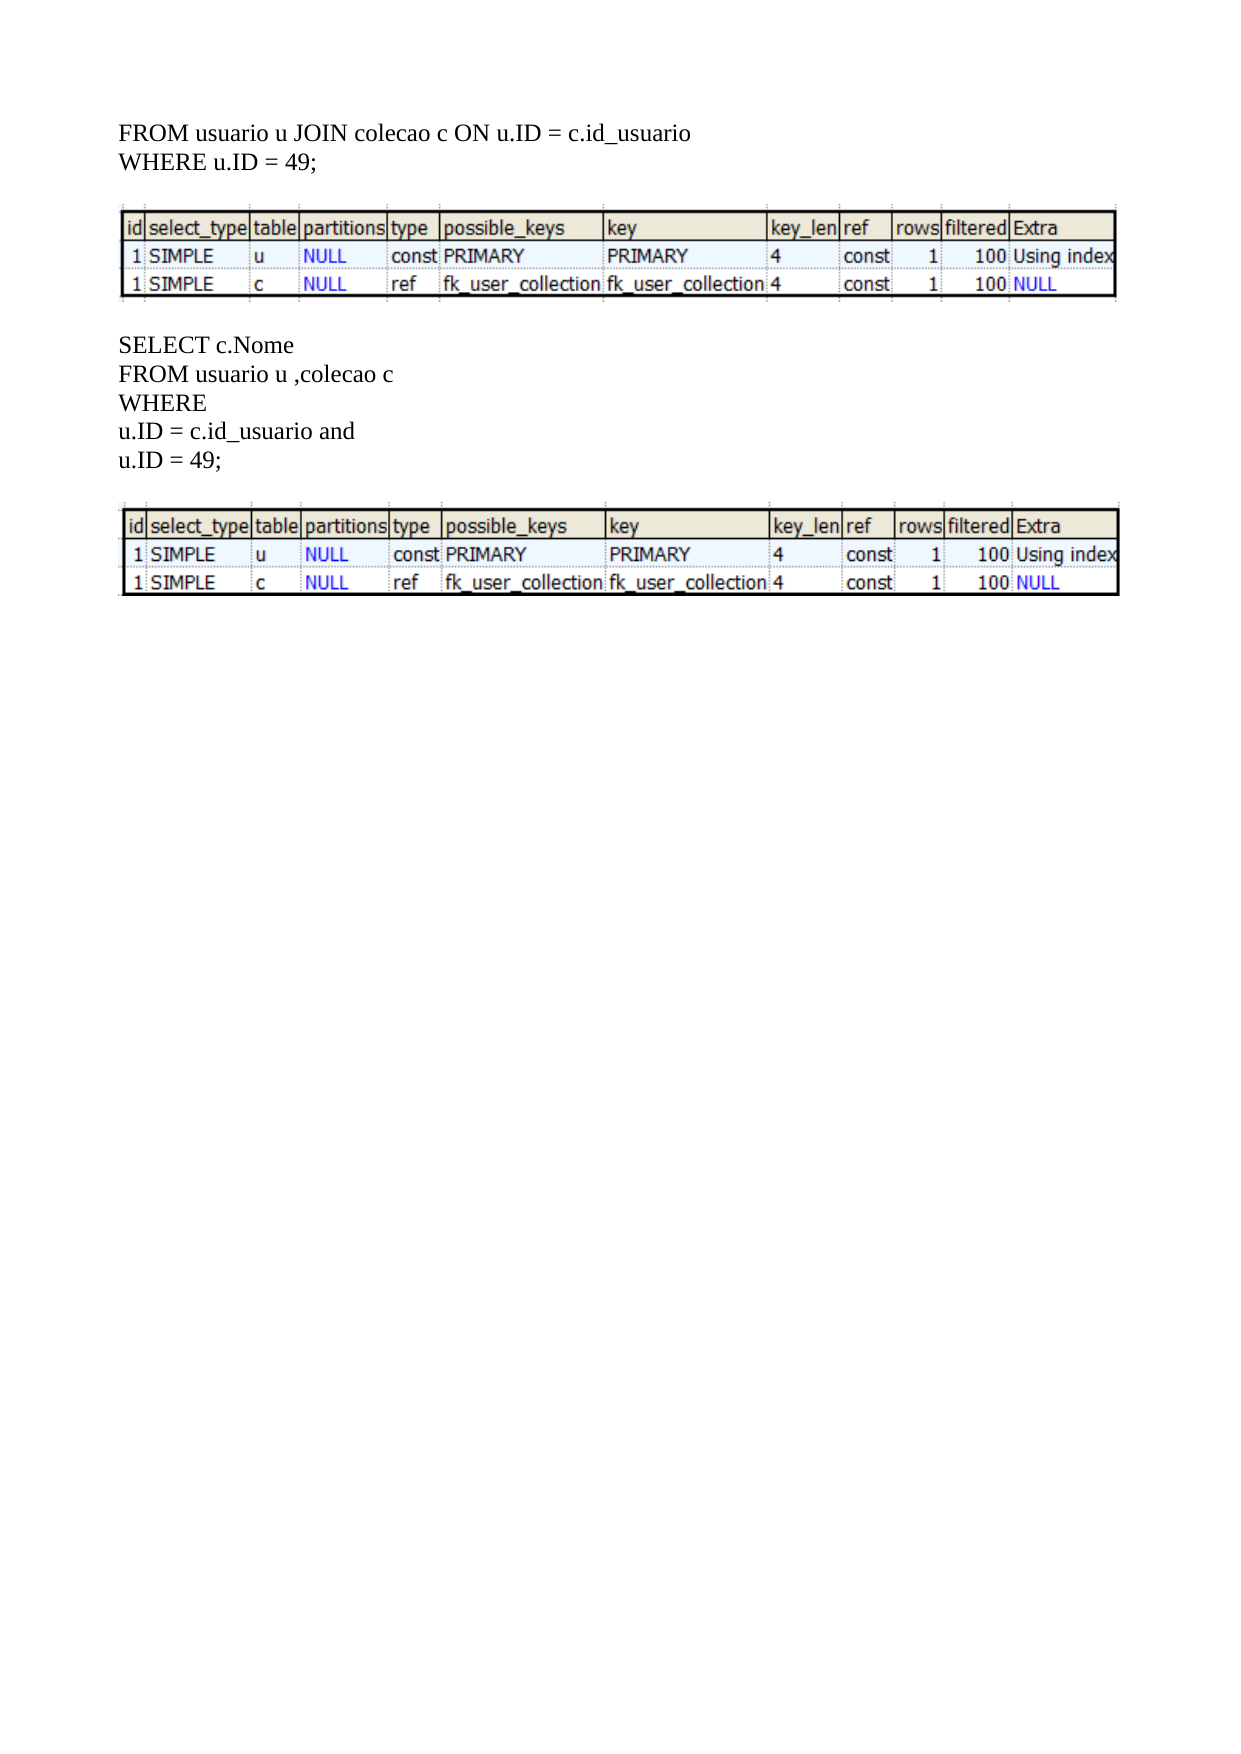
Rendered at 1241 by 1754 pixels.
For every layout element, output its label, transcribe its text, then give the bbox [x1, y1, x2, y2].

text SELECT c.Nome [118, 330, 1122, 359]
text u.ID = 49; [118, 445, 1122, 474]
text WHERE u.ID = 49; [118, 147, 1122, 176]
picture [118, 502, 1123, 596]
text WHERE [118, 388, 1122, 416]
text FROM usuario u JOIN colecao c ON u.ID = c.id_usuario [118, 118, 1122, 147]
text u.ID = c.id_usuario and [118, 416, 1122, 445]
picture [118, 204, 1123, 302]
text FROM usuario u ,colecao c [118, 359, 1122, 388]
